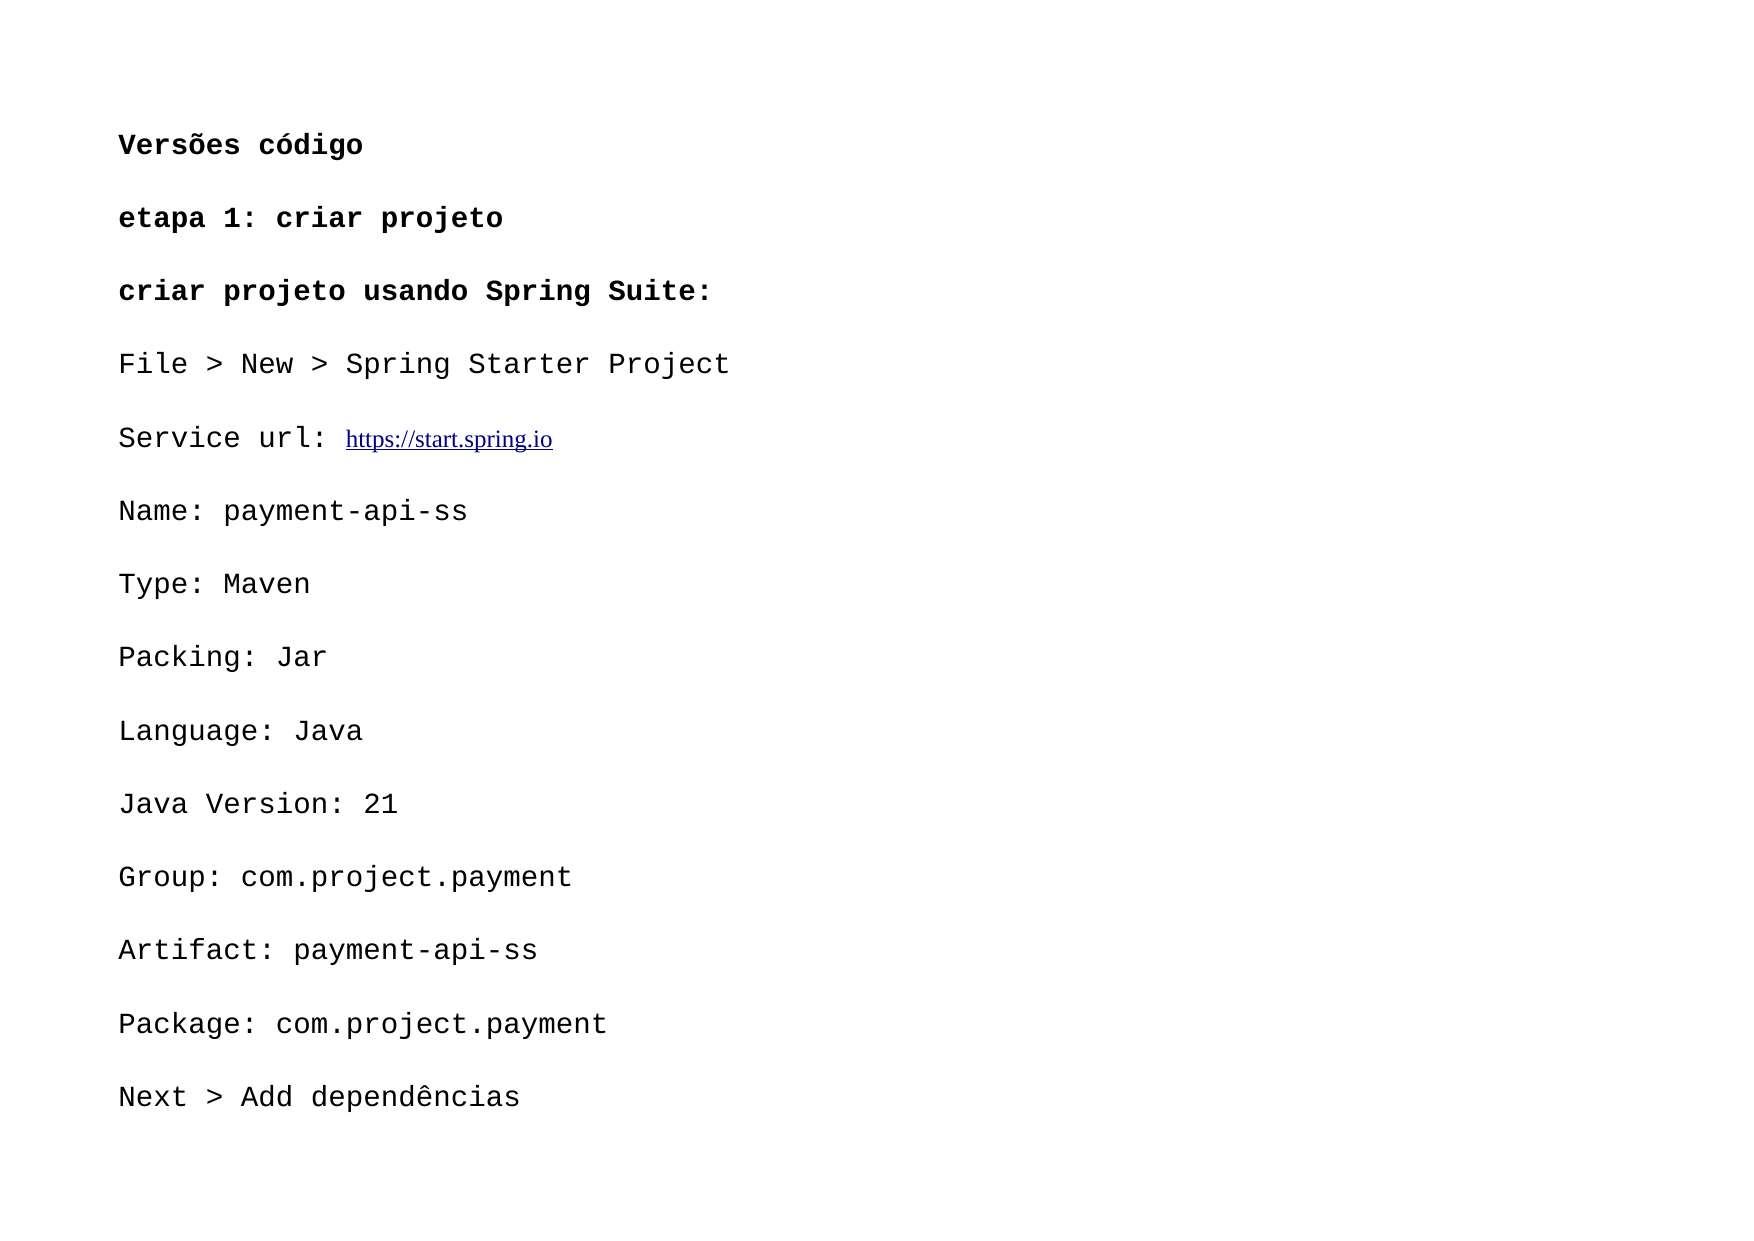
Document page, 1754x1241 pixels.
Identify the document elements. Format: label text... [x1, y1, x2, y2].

text Type: Maven [118, 569, 1636, 602]
text Service url: https://start.spring.io [118, 423, 1636, 456]
text Packing: Jar [118, 643, 1636, 676]
text Next > Add dependências [118, 1082, 1636, 1115]
text criar projeto usando Spring Suite: [118, 276, 1636, 309]
text Artifact: payment-api-ss [118, 936, 1636, 968]
text Group: com.project.payment [118, 862, 1636, 895]
text File > New > Spring Starter Project [118, 350, 1636, 383]
text Language: Java [118, 716, 1636, 749]
text Package: com.project.payment [118, 1009, 1636, 1042]
text Java Version: 21 [118, 789, 1636, 822]
text etapa 1: criar projeto [118, 203, 1636, 236]
text Name: payment-api-ss [118, 496, 1636, 529]
text Versões código [118, 130, 1636, 163]
